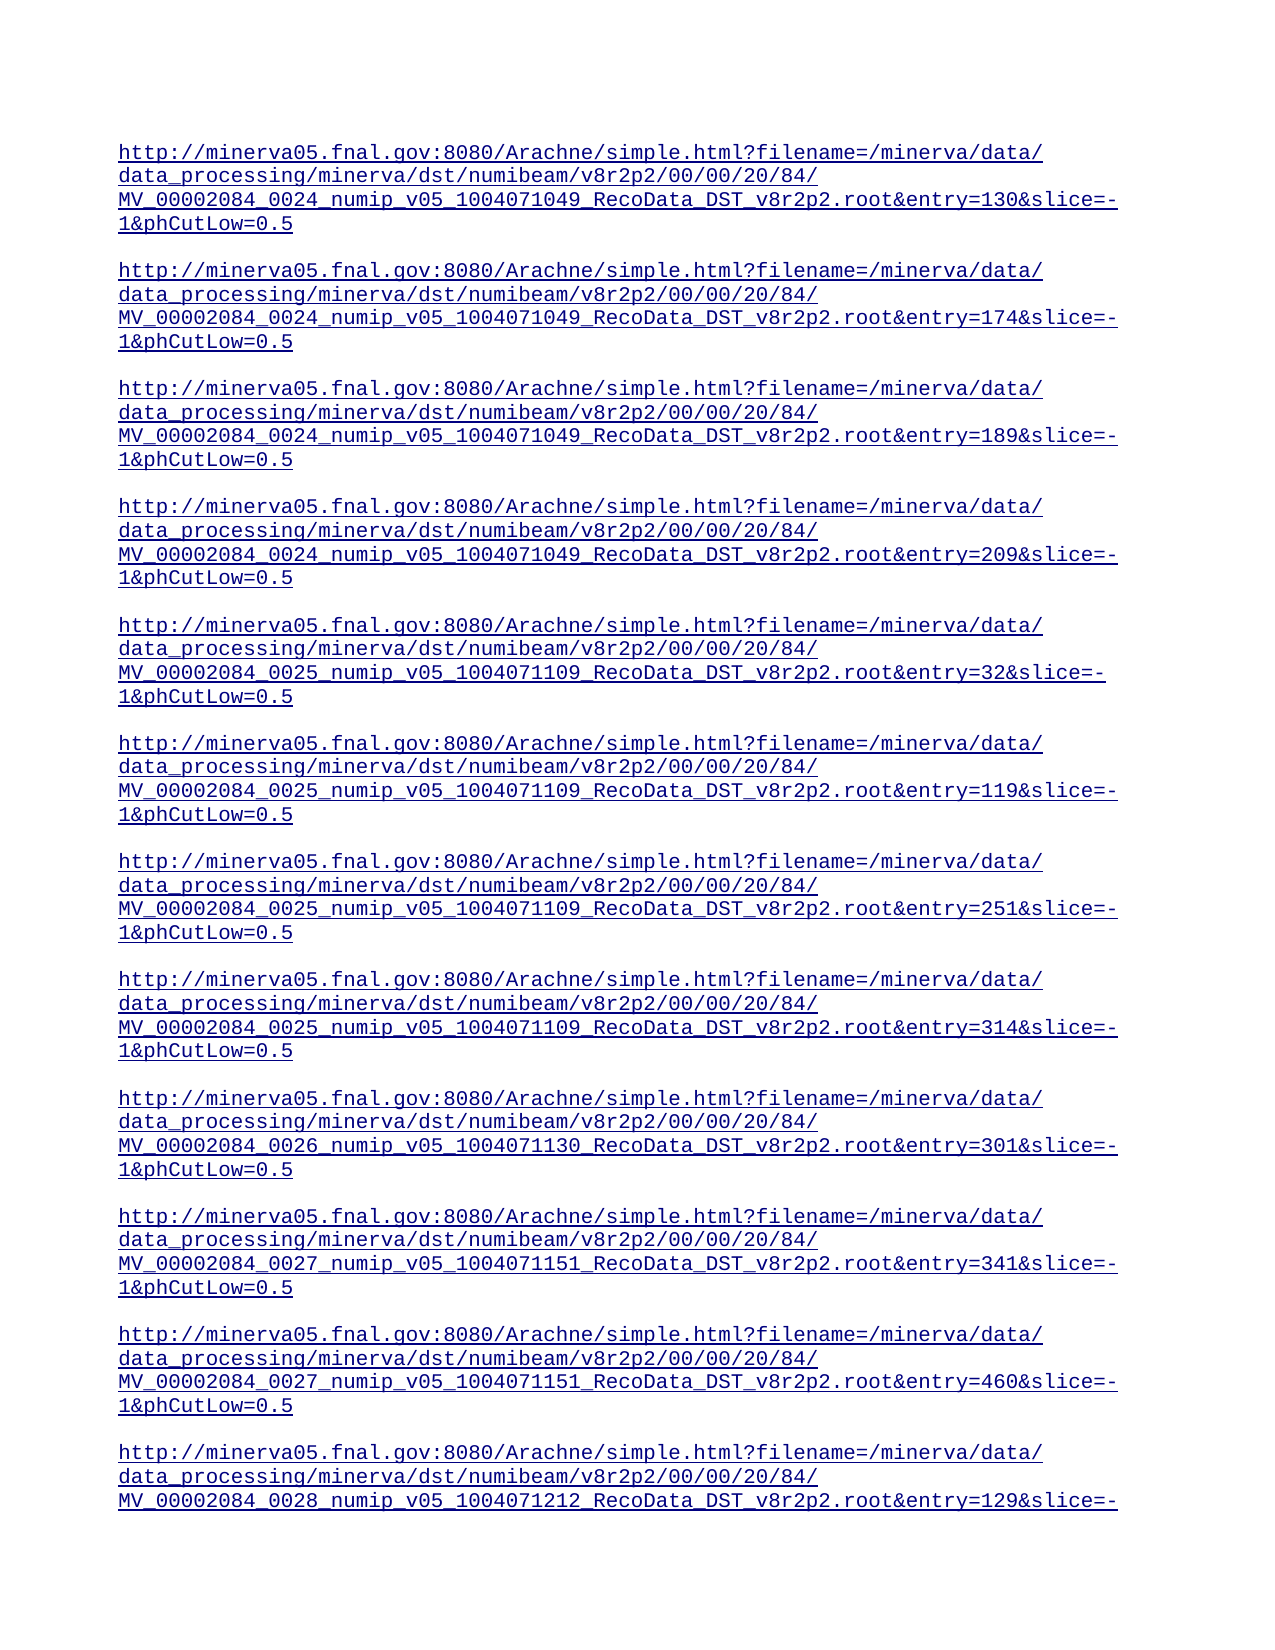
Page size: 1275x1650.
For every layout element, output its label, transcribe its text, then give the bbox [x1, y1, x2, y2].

text http://minerva05.fnal.gov:8080/Arachne/simple.html?filename=/minerva/data/data_processing/minerva/dst/numibeam/v8r2p2/00/00/20/84/MV_00002084_0024_numip_v05_1004071049_RecoData_DST_v8r2p2.root&entry=209&slice=-1&phCutLow=0.5 [118, 496, 1157, 591]
text http://minerva05.fnal.gov:8080/Arachne/simple.html?filename=/minerva/data/data_processing/minerva/dst/numibeam/v8r2p2/00/00/20/84/MV_00002084_0027_numip_v05_1004071151_RecoData_DST_v8r2p2.root&entry=460&slice=-1&phCutLow=0.5 [118, 1324, 1157, 1419]
text http://minerva05.fnal.gov:8080/Arachne/simple.html?filename=/minerva/data/data_processing/minerva/dst/numibeam/v8r2p2/00/00/20/84/MV_00002084_0025_numip_v05_1004071109_RecoData_DST_v8r2p2.root&entry=32&slice=-1&phCutLow=0.5 [118, 615, 1157, 709]
text http://minerva05.fnal.gov:8080/Arachne/simple.html?filename=/minerva/data/data_processing/minerva/dst/numibeam/v8r2p2/00/00/20/84/MV_00002084_0024_numip_v05_1004071049_RecoData_DST_v8r2p2.root&entry=189&slice=-1&phCutLow=0.5 [118, 378, 1157, 473]
text http://minerva05.fnal.gov:8080/Arachne/simple.html?filename=/minerva/data/data_processing/minerva/dst/numibeam/v8r2p2/00/00/20/84/MV_00002084_0024_numip_v05_1004071049_RecoData_DST_v8r2p2.root&entry=174&slice=-1&phCutLow=0.5 [118, 260, 1157, 354]
text http://minerva05.fnal.gov:8080/Arachne/simple.html?filename=/minerva/data/data_processing/minerva/dst/numibeam/v8r2p2/00/00/20/84/MV_00002084_0025_numip_v05_1004071109_RecoData_DST_v8r2p2.root&entry=314&slice=-1&phCutLow=0.5 [118, 969, 1157, 1064]
text http://minerva05.fnal.gov:8080/Arachne/simple.html?filename=/minerva/data/data_processing/minerva/dst/numibeam/v8r2p2/00/00/20/84/MV_00002084_0025_numip_v05_1004071109_RecoData_DST_v8r2p2.root&entry=119&slice=-1&phCutLow=0.5 [118, 733, 1157, 827]
text http://minerva05.fnal.gov:8080/Arachne/simple.html?filename=/minerva/data/data_processing/minerva/dst/numibeam/v8r2p2/00/00/20/84/MV_00002084_0024_numip_v05_1004071049_RecoData_DST_v8r2p2.root&entry=130&slice=-1&phCutLow=0.5 [118, 142, 1157, 236]
text http://minerva05.fnal.gov:8080/Arachne/simple.html?filename=/minerva/data/data_processing/minerva/dst/numibeam/v8r2p2/00/00/20/84/MV_00002084_0025_numip_v05_1004071109_RecoData_DST_v8r2p2.root&entry=251&slice=-1&phCutLow=0.5 [118, 851, 1157, 946]
text http://minerva05.fnal.gov:8080/Arachne/simple.html?filename=/minerva/data/data_processing/minerva/dst/numibeam/v8r2p2/00/00/20/84/MV_00002084_0026_numip_v05_1004071130_RecoData_DST_v8r2p2.root&entry=301&slice=-1&phCutLow=0.5 [118, 1088, 1157, 1182]
text http://minerva05.fnal.gov:8080/Arachne/simple.html?filename=/minerva/data/data_processing/minerva/dst/numibeam/v8r2p2/00/00/20/84/MV_00002084_0027_numip_v05_1004071151_RecoData_DST_v8r2p2.root&entry=341&slice=-1&phCutLow=0.5 [118, 1206, 1157, 1300]
text http://minerva05.fnal.gov:8080/Arachne/simple.html?filename=/minerva/data/data_processing/minerva/dst/numibeam/v8r2p2/00/00/20/84/MV_00002084_0028_numip_v05_1004071212_RecoData_DST_v8r2p2.root&entry=129&slice=- [118, 1442, 1157, 1513]
